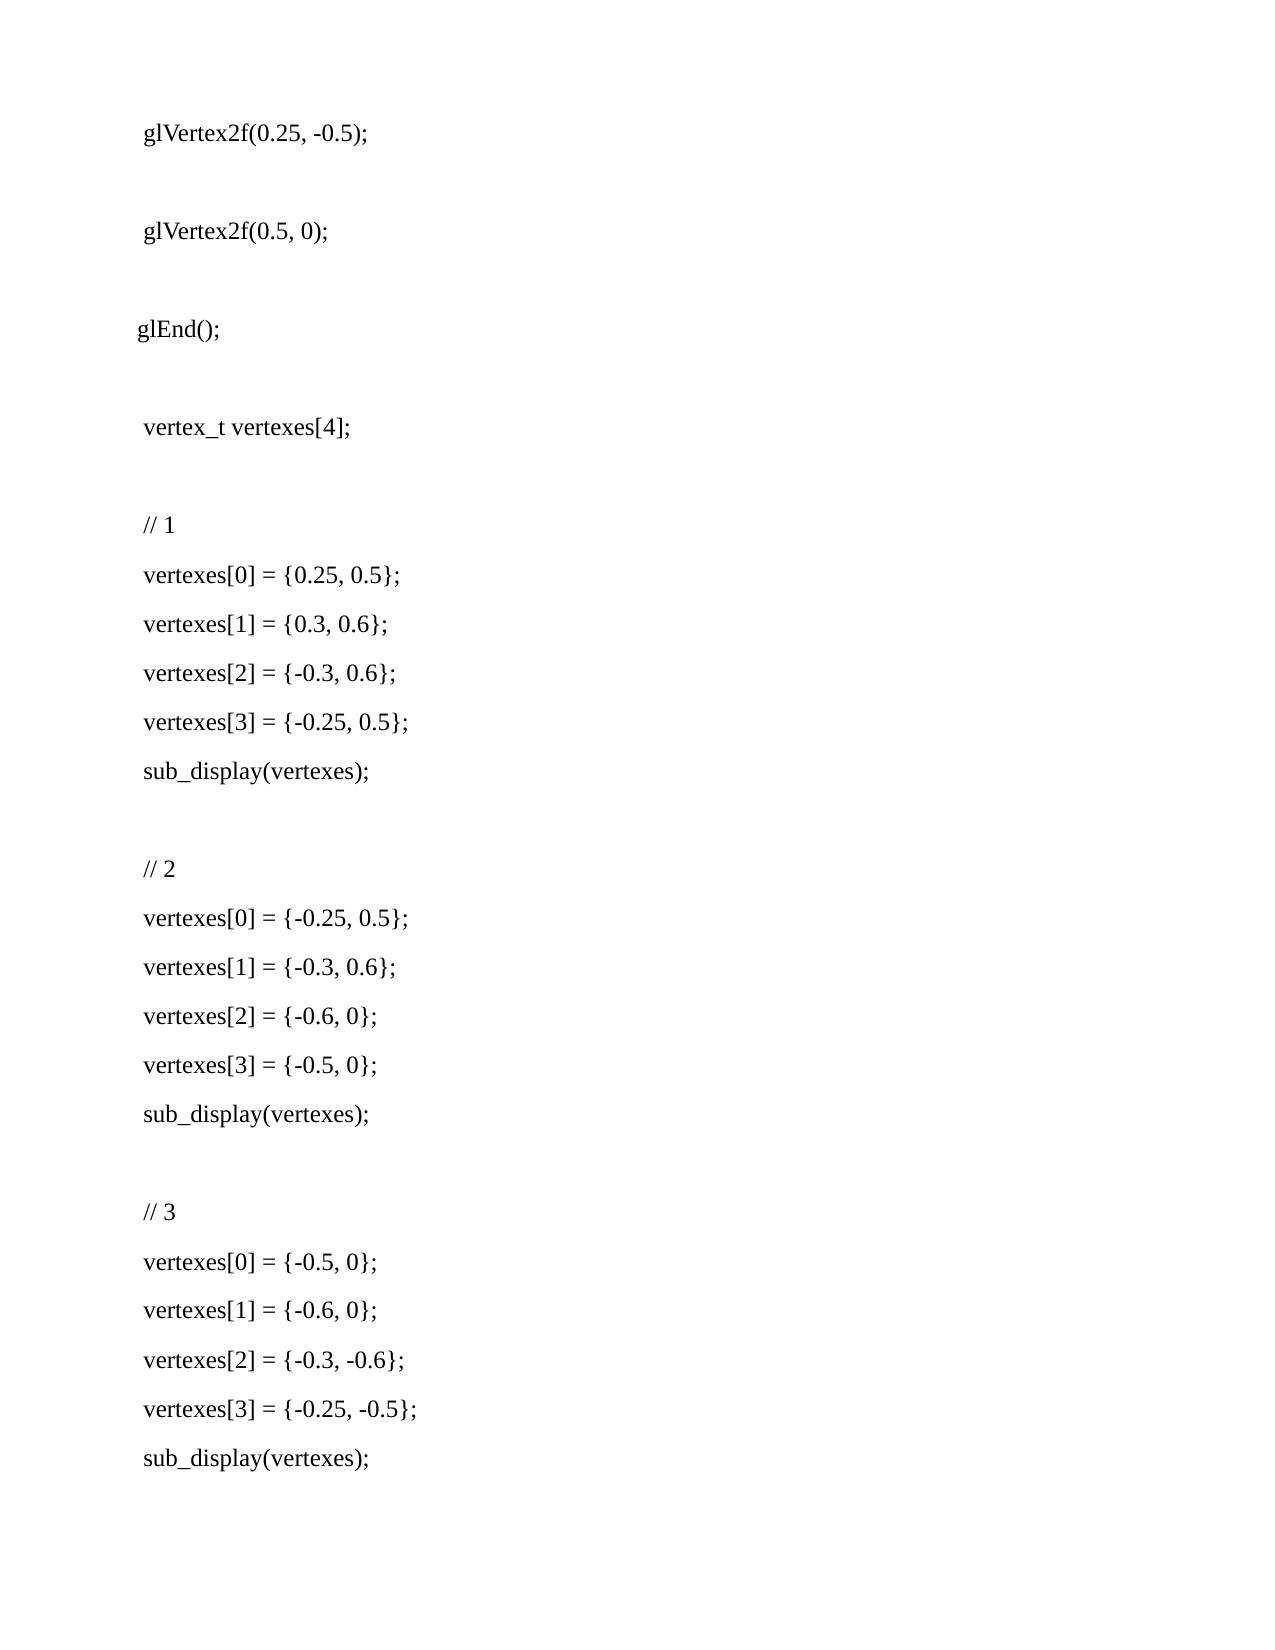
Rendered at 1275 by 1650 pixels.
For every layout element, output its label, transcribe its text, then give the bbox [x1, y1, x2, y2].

text vertexes[3] = {-0.25, 0.5}; [118, 707, 1157, 736]
text sub_display(vertexes); [118, 1443, 1157, 1472]
text vertexes[0] = {0.25, 0.5}; [118, 560, 1157, 588]
text // 3 [118, 1197, 1157, 1226]
text sub_display(vertexes); [118, 1099, 1157, 1128]
text vertexes[1] = {0.3, 0.6}; [118, 609, 1157, 637]
text // 1 [118, 511, 1157, 539]
text vertexes[0] = {-0.5, 0}; [118, 1247, 1157, 1275]
text sub_display(vertexes); [118, 756, 1157, 785]
text vertexes[2] = {-0.6, 0}; [118, 1001, 1157, 1030]
text vertexes[1] = {-0.3, 0.6}; [118, 952, 1157, 981]
text vertexes[1] = {-0.6, 0}; [118, 1296, 1157, 1324]
text glVertex2f(0.5, 0); [118, 216, 1157, 245]
text vertex_t vertexes[4]; [118, 412, 1157, 441]
text vertexes[2] = {-0.3, 0.6}; [118, 658, 1157, 687]
text // 2 [118, 854, 1157, 883]
text vertexes[3] = {-0.5, 0}; [118, 1050, 1157, 1079]
text vertexes[0] = {-0.25, 0.5}; [118, 903, 1157, 932]
text glVertex2f(0.25, -0.5); [118, 118, 1157, 147]
text glEnd(); [118, 314, 1157, 343]
text vertexes[2] = {-0.3, -0.6}; [118, 1345, 1157, 1373]
text vertexes[3] = {-0.25, -0.5}; [118, 1394, 1157, 1422]
